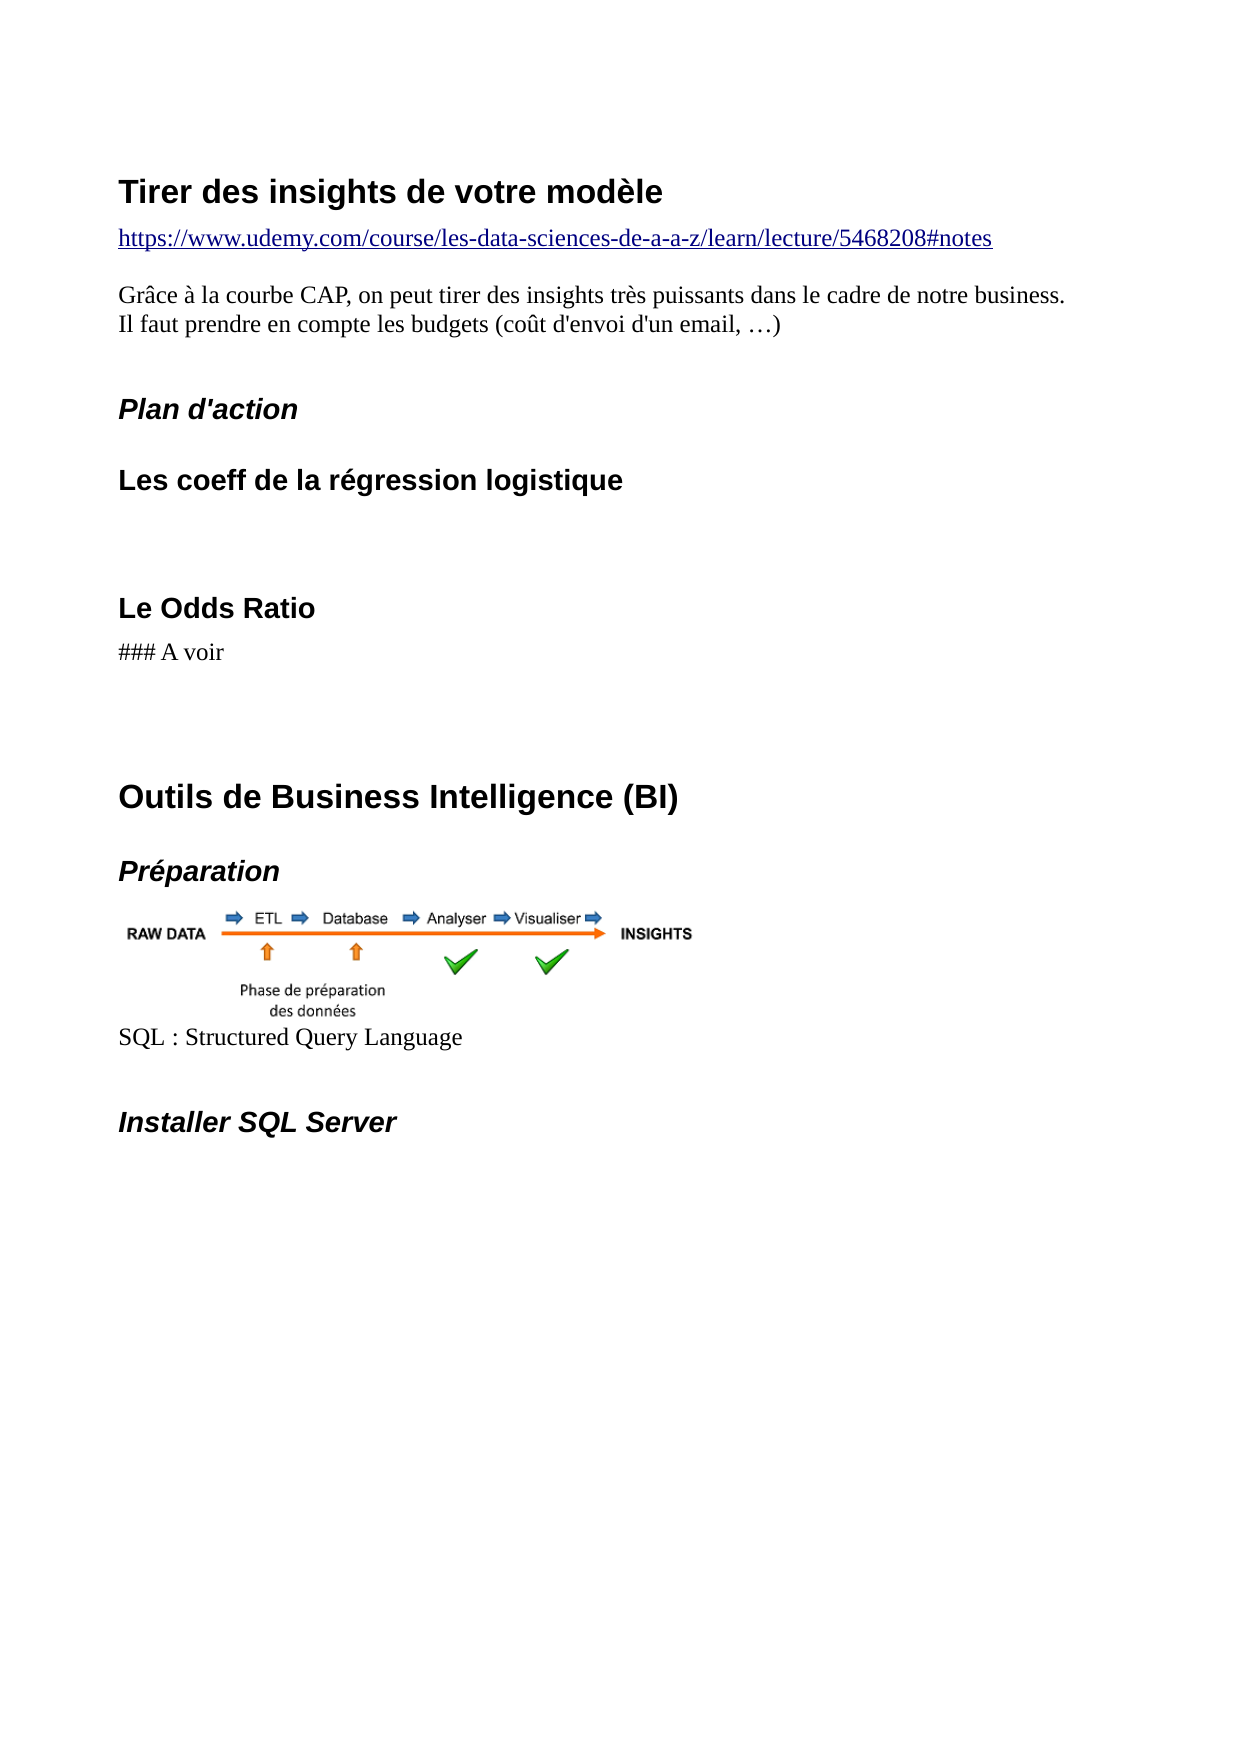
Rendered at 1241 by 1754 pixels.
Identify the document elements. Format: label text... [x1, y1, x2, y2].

text Il faut prendre en compte les budgets (coût d'envoi d'un email, …) [118, 309, 1122, 338]
text SQL : Structured Query Language [118, 1022, 1122, 1051]
subtitle Préparation [118, 853, 1122, 887]
subtitle Le Odds Ratio [118, 591, 1122, 625]
subtitle Plan d'action [118, 392, 1122, 425]
text https://www.udemy.com/course/les-data-sciences-de-a-a-z/learn/lecture/5468208#notes [118, 223, 1122, 252]
subtitle Outils de Business Intelligence (BI) [118, 777, 1122, 816]
text Grâce à la courbe CAP, on peut tirer des insights très puissants dans le cadre de notre business. [118, 281, 1122, 309]
subtitle Installer SQL Server [118, 1105, 1122, 1138]
subtitle Les coeff de la régression logistique [118, 463, 1122, 496]
text ### A voir [118, 637, 1122, 666]
subtitle Tirer des insights de votre modèle [118, 172, 1122, 211]
